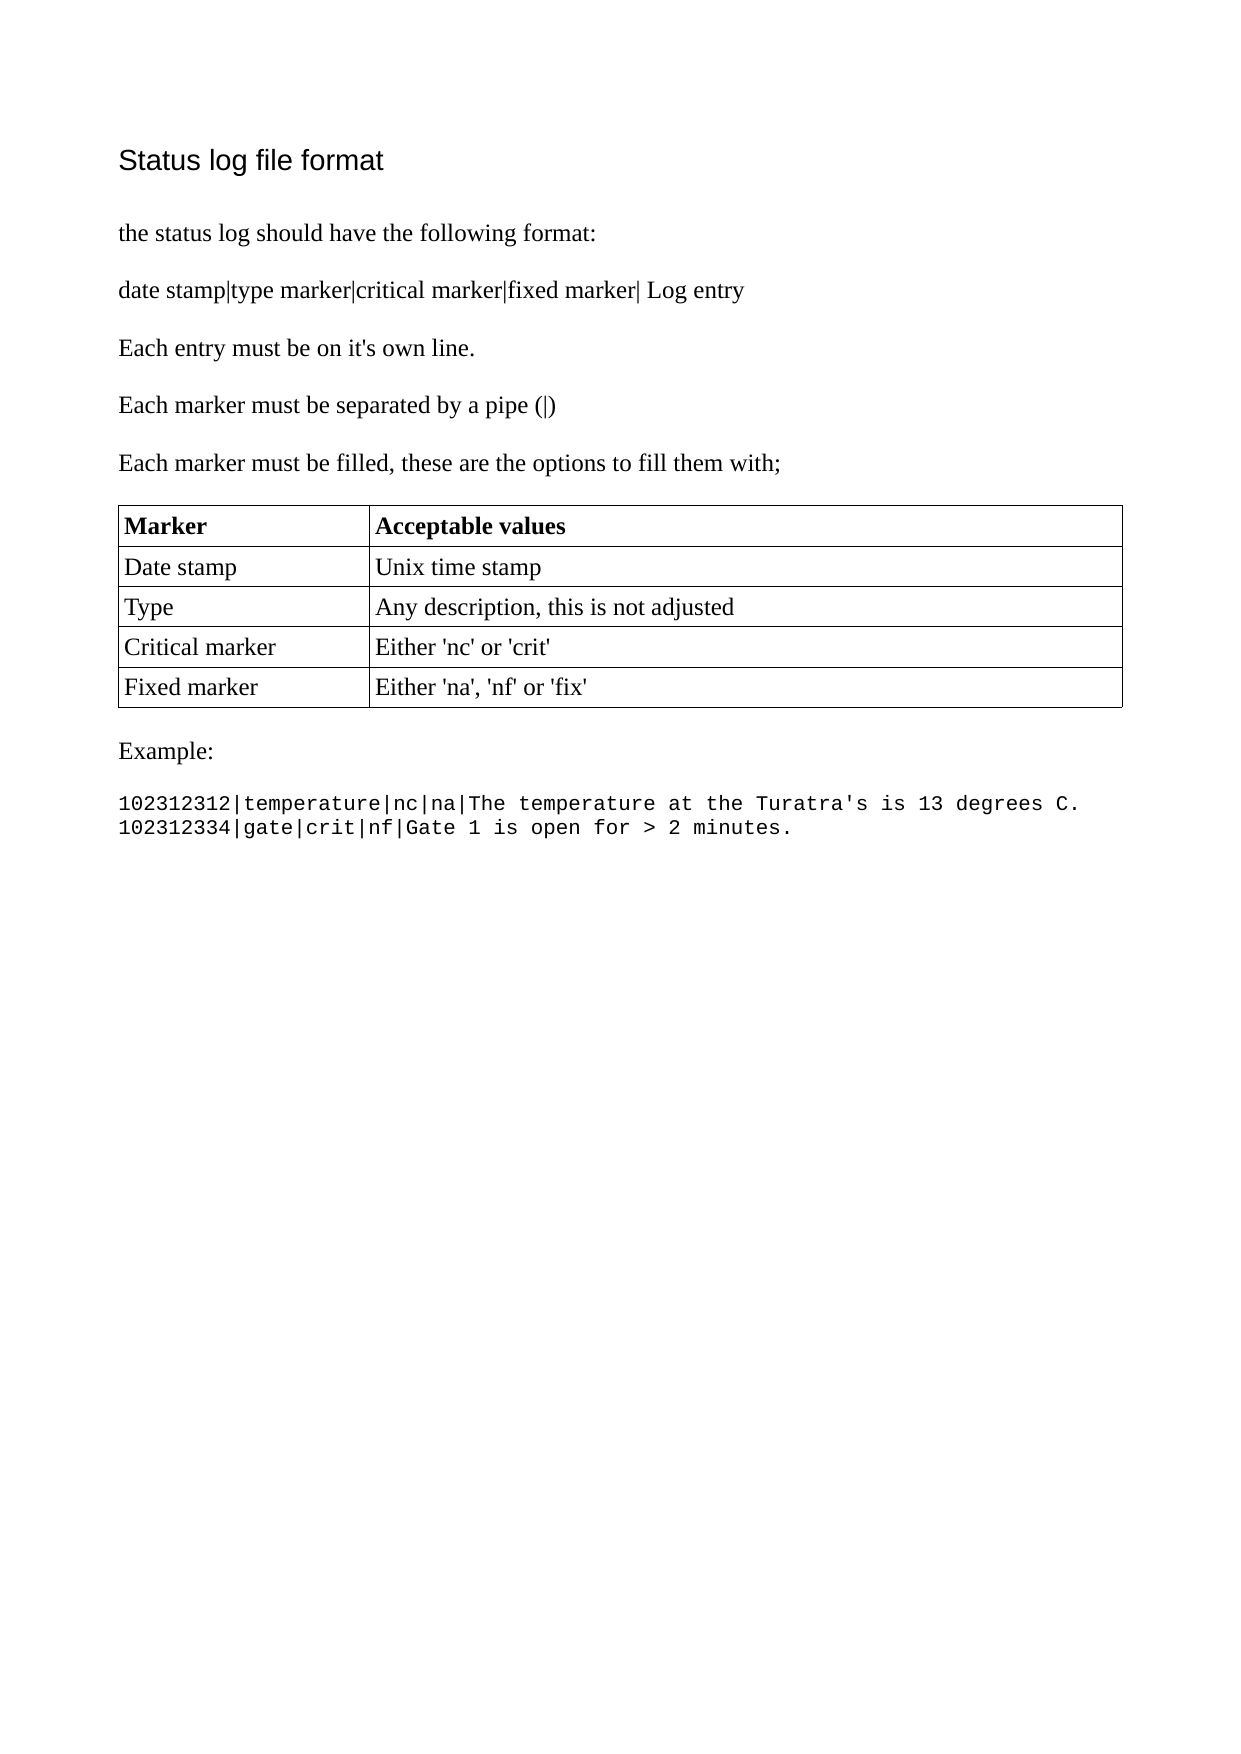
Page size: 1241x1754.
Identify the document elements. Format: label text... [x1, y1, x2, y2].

text the status log should have the following format: [118, 218, 1122, 247]
table_cell Fixed marker [119, 668, 369, 707]
table_cell Type [119, 587, 369, 626]
text 102312334|gate|crit|nf|Gate 1 is open for > 2 minutes. [118, 817, 1122, 841]
table_header Marker [119, 506, 369, 546]
text Each entry must be on it's own line. [118, 333, 1122, 362]
table_cell Either 'na', 'nf' or 'fix' [370, 668, 1122, 707]
table_cell Date stamp [119, 547, 369, 586]
table_cell Critical marker [119, 627, 369, 667]
text Example: [118, 736, 1122, 793]
table_cell Unix time stamp [370, 547, 1122, 586]
subtitle Status log file format [118, 143, 1122, 177]
table_cell Any description, this is not adjusted [370, 587, 1122, 626]
table_header Acceptable values [370, 506, 1122, 546]
table_cell Either 'nc' or 'crit' [370, 627, 1122, 667]
text Each marker must be separated by a pipe (|) [118, 390, 1122, 419]
text date stamp|type marker|critical marker|fixed marker| Log entry [118, 275, 1122, 304]
text 102312312|temperature|nc|na|The temperature at the Turatra's is 13 degrees C. [118, 793, 1122, 817]
text Each marker must be filled, these are the options to fill them with; [118, 448, 1122, 477]
